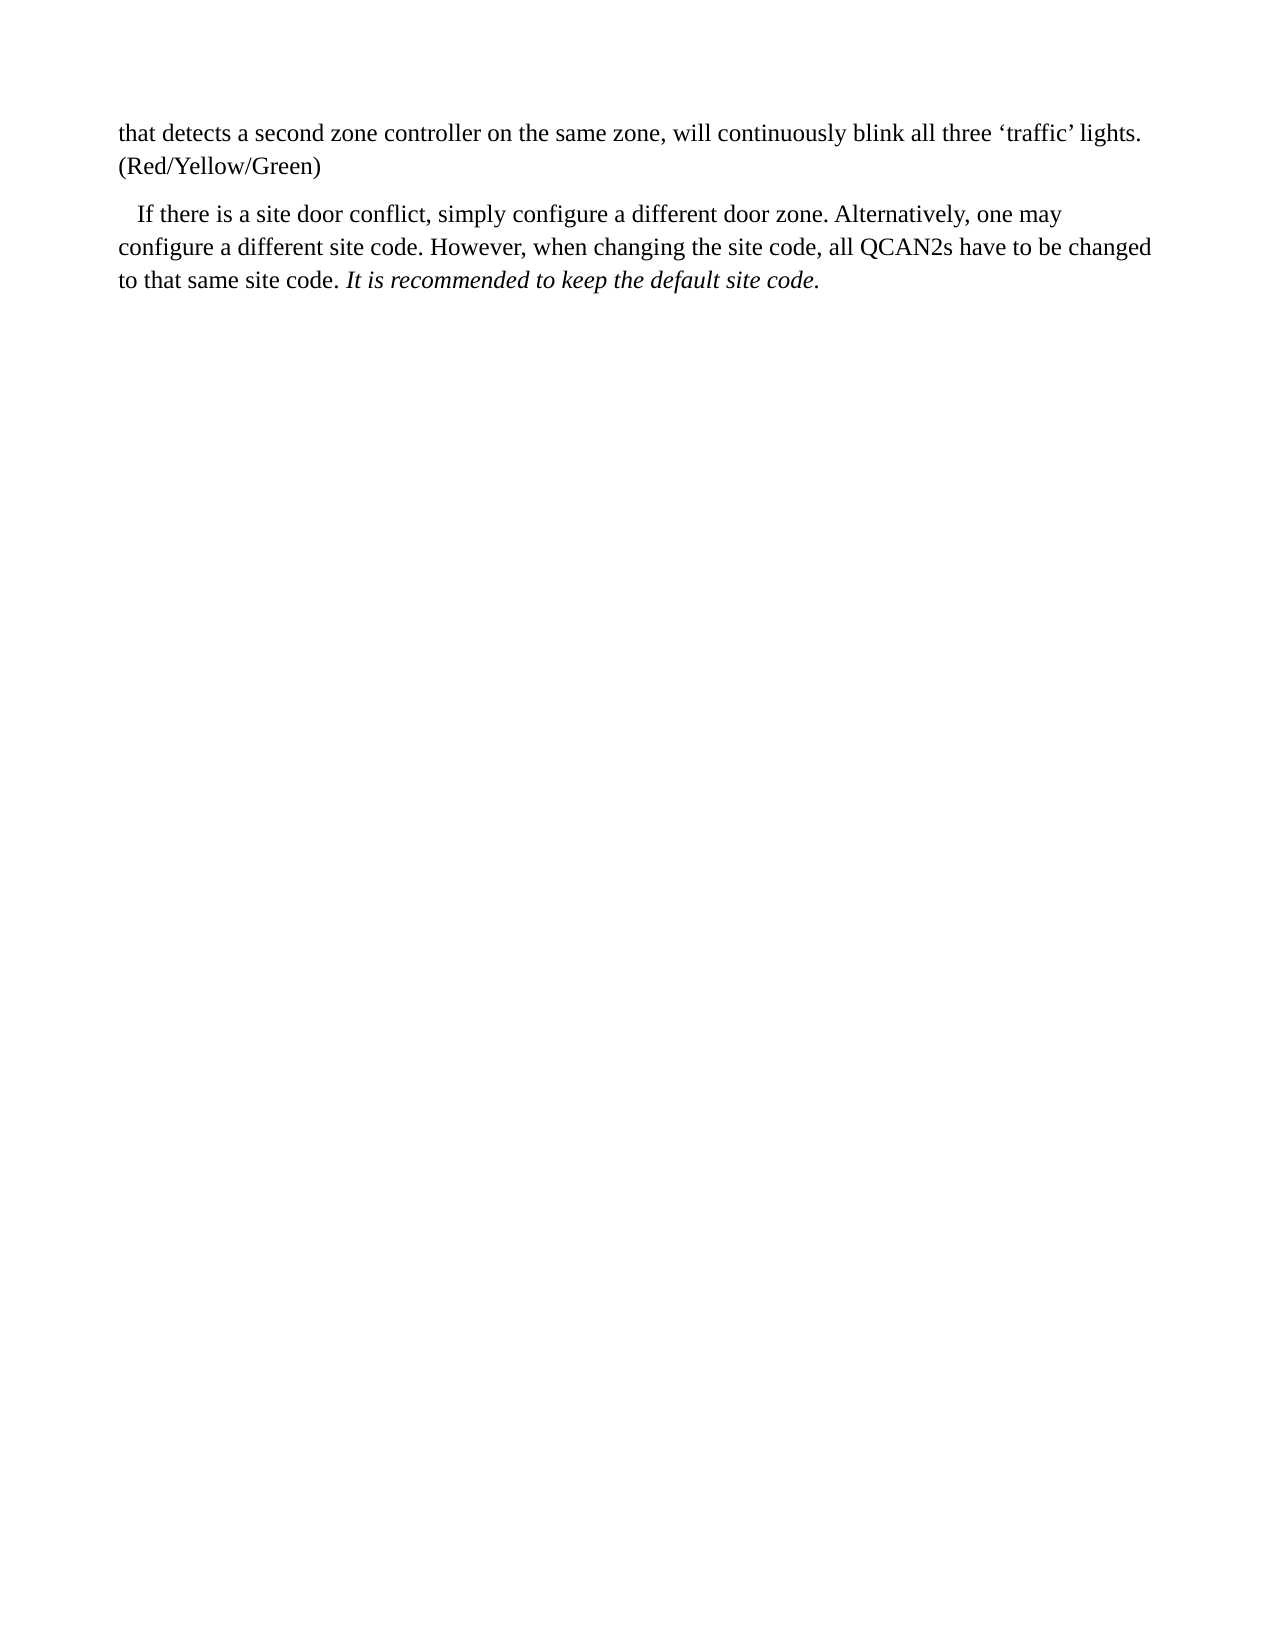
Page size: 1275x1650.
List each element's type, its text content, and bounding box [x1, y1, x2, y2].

text that detects a second zone controller on the same zone, will continuously blink all three ‘traffic’ lights. (Red/Yellow/Green) [118, 118, 1157, 180]
text If there is a site door conflict, simply configure a different door zone. Alternatively, one may configure a different site code. However, when changing the site code, all QCAN2s have to be changed to that same site code. It is recommended to keep the default site code. [118, 199, 1157, 293]
